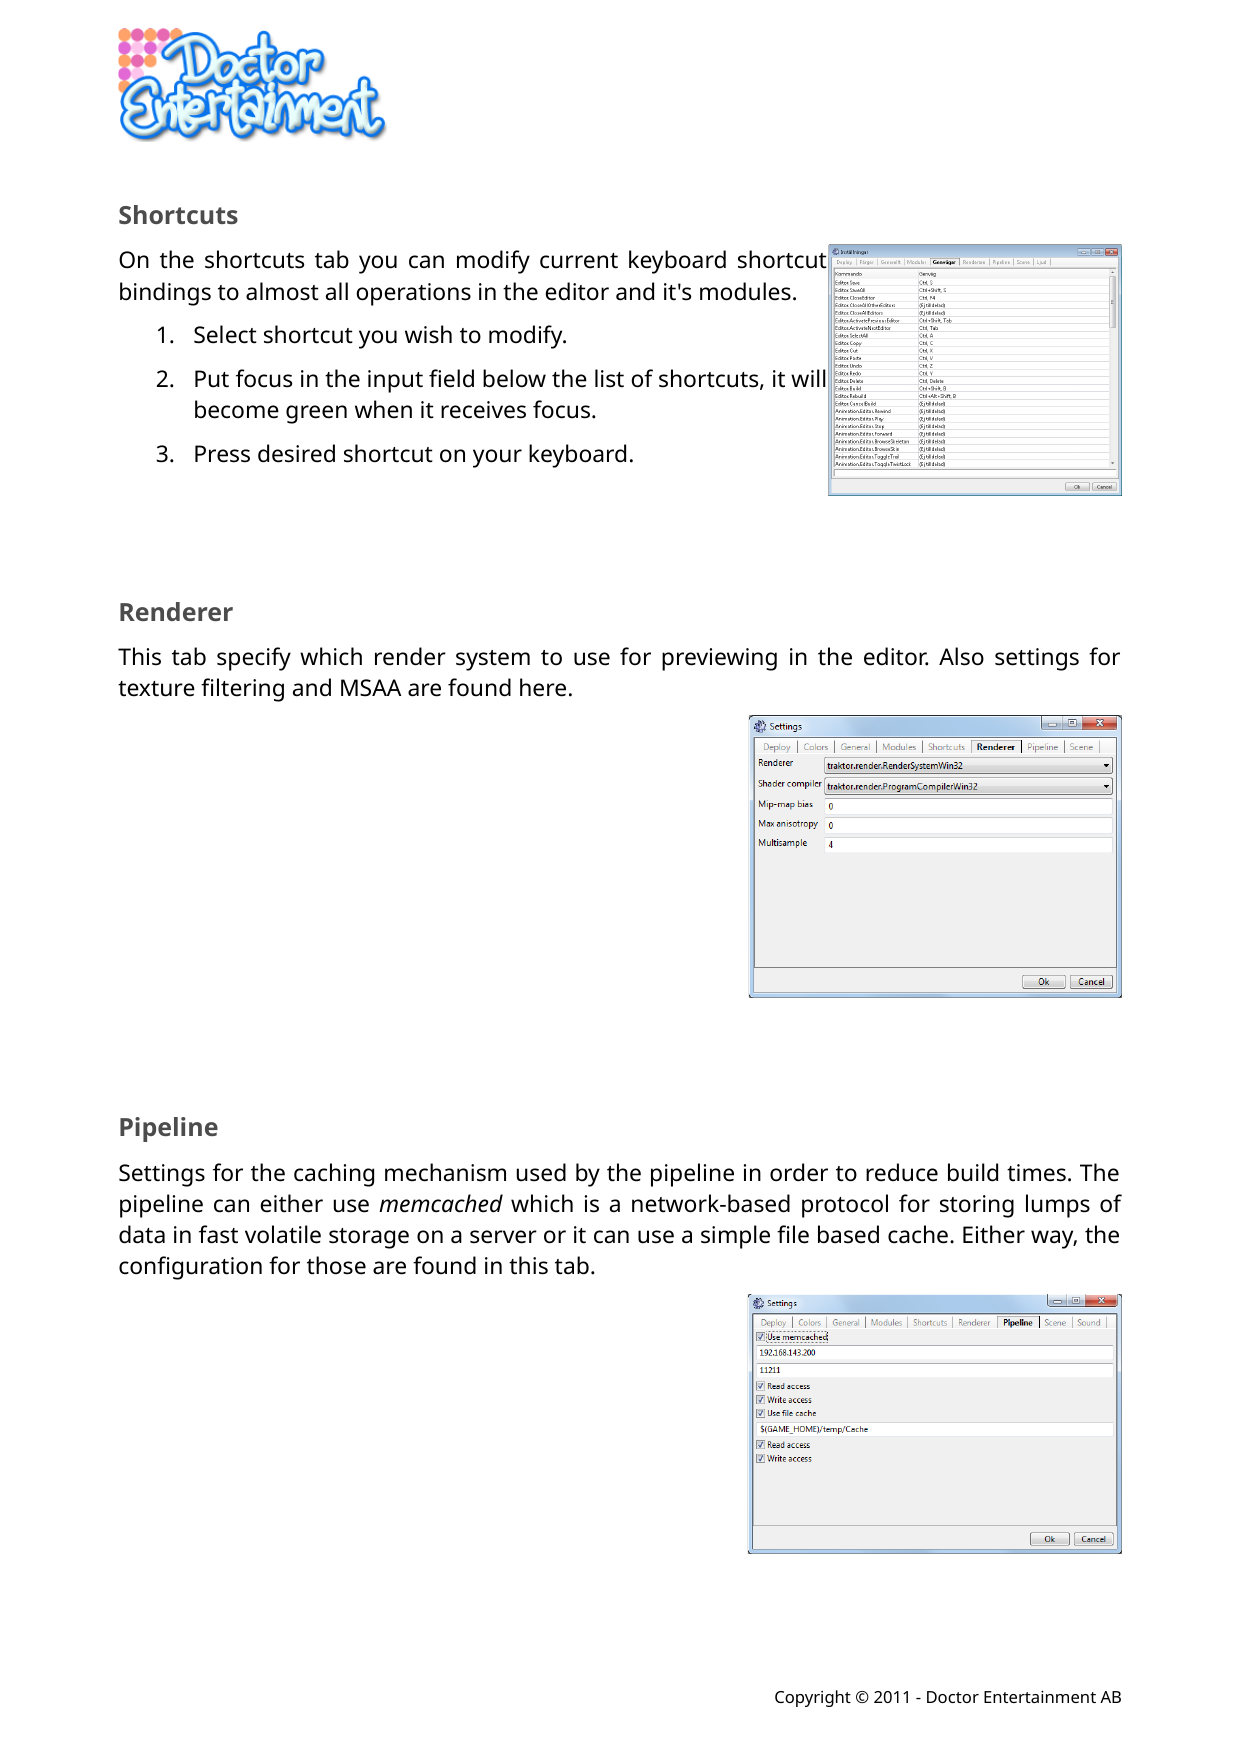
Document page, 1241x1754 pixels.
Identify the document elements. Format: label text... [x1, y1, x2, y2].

list Put focus in the input field below the list of shortcuts, it will become green when it receives focus. [156, 363, 828, 426]
picture [748, 715, 1122, 998]
list Press desired shortcut on your keyboard. [156, 438, 828, 469]
subtitle Pipeline [118, 1110, 1122, 1144]
picture [828, 244, 1122, 496]
text Settings for the caching mechanism used by the pipeline in order to reduce build times. The pipeline can either use memcached which is a network-based protocol for storing lumps of data in fast volatile storage on a server or it can use a simple file based cache. Either way, the configuration for those are found in this tab. [118, 1157, 1122, 1282]
subtitle Renderer [118, 594, 1122, 628]
text This tab specify which render system to use for previewing in the editor. Also settings for texture filtering and MSAA are found here. [118, 641, 1122, 703]
picture [747, 1294, 1122, 1554]
list Select shortcut you wish to modify. [156, 319, 828, 351]
text On the shortcuts tab you can modify current keyboard shortcut bindings to almost all operations in the editor and it's modules. [118, 244, 828, 307]
subtitle Shortcuts [118, 198, 1122, 232]
